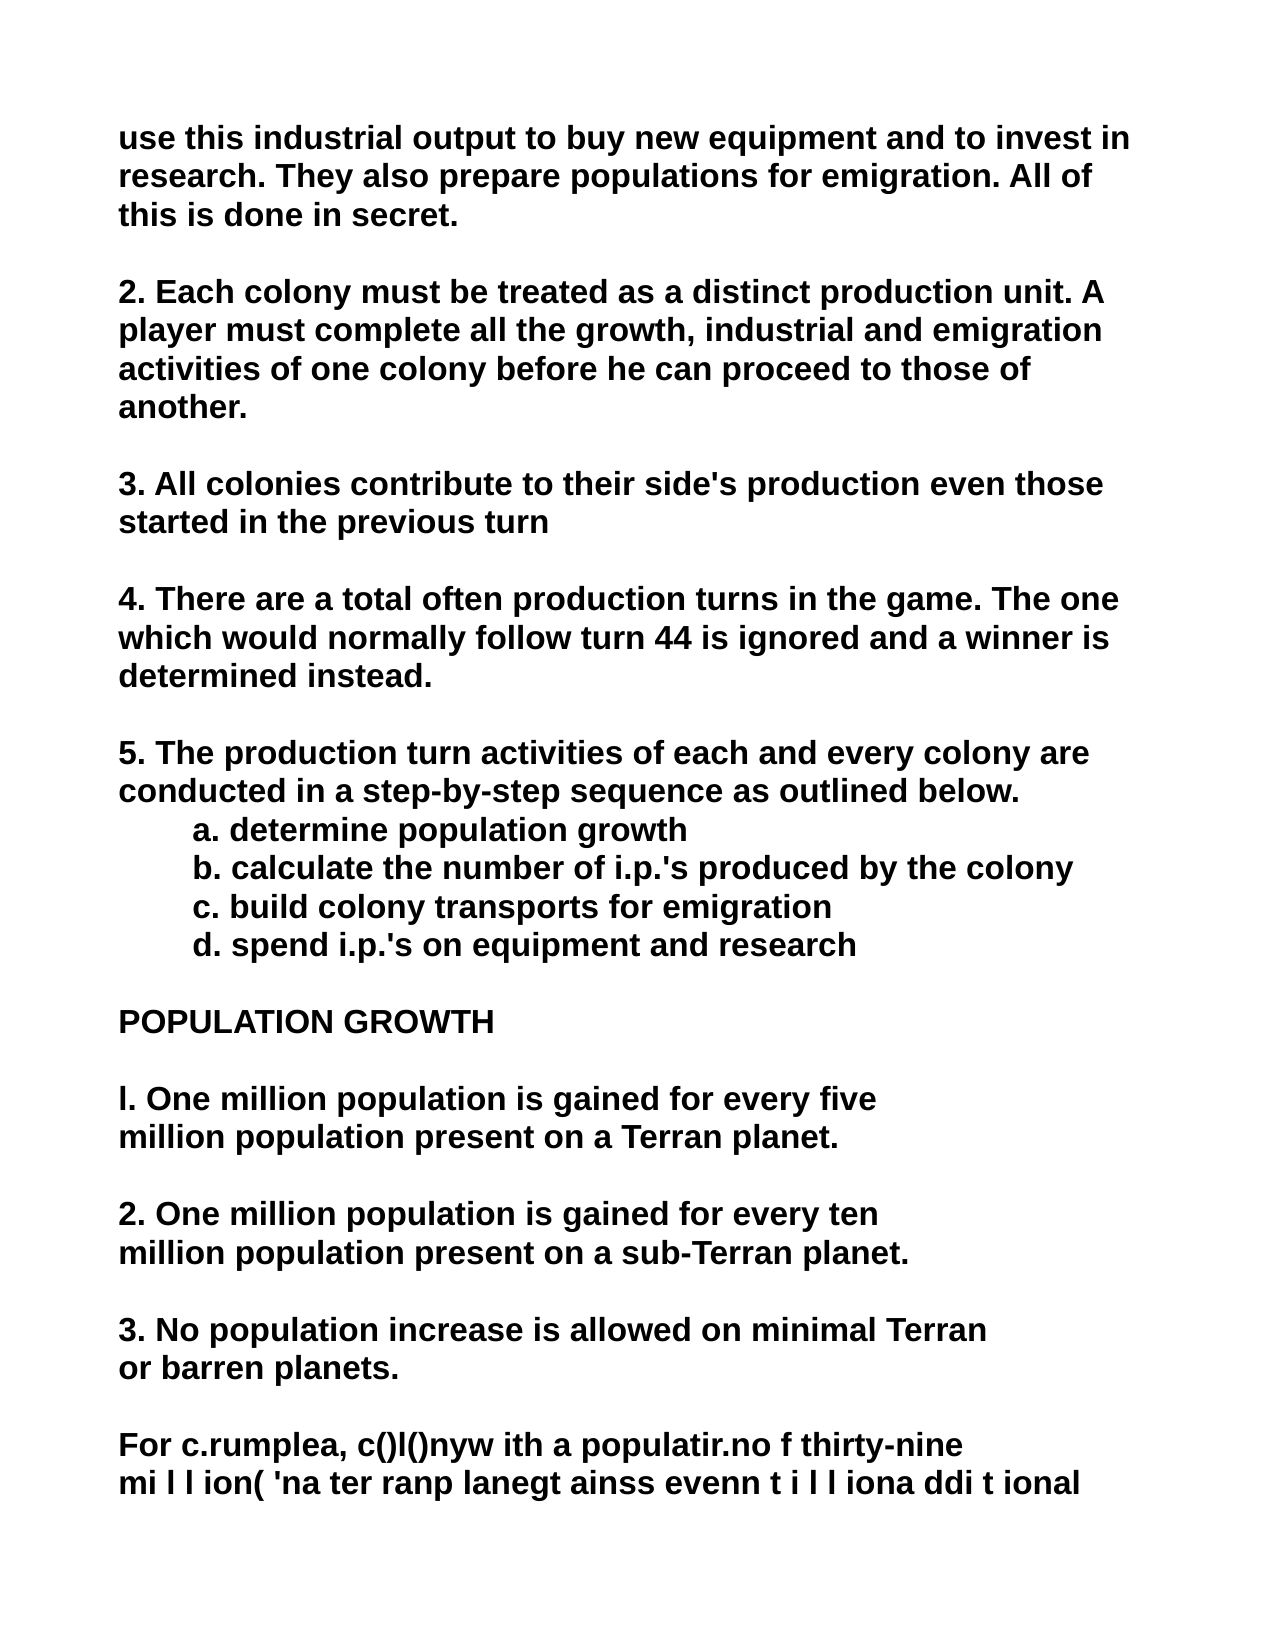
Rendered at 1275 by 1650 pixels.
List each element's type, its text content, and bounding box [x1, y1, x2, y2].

text b. calculate the number of i.p.'s produced by the colony [118, 848, 1157, 887]
text mi l l ion( 'na ter ranp lanegt ainss evenn t i l l iona ddi t ional [118, 1463, 1157, 1502]
text million population present on a Terran planet. [118, 1117, 1157, 1156]
text POPULATION GROWTH [118, 1002, 1157, 1041]
text For c.rumplea, c()l()nyw ith a populatir.no f thirty-nine [118, 1425, 1157, 1463]
text 2. Each colony must be treated as a distinct production unit. A player must complete all the growth, industrial and emigration activities of one colony before he can proceed to those of another. [118, 272, 1157, 426]
text l. One million population is gained for every five [118, 1079, 1157, 1117]
text 3. All colonies contribute to their side's production even those started in the previous turn [118, 464, 1157, 541]
text or barren planets. [118, 1348, 1157, 1387]
text 3. No population increase is allowed on minimal Terran [118, 1310, 1157, 1348]
text million population present on a sub-Terran planet. [118, 1233, 1157, 1271]
text use this industrial output to buy new equipment and to invest in [118, 118, 1157, 157]
text 2. One million population is gained for every ten [118, 1194, 1157, 1233]
text 4. There are a total often production turns in the game. The one which would normally follow turn 44 is ignored and a winner is determined instead. [118, 579, 1157, 695]
text d. spend i.p.'s on equipment and research [118, 925, 1157, 964]
text c. build colony transports for emigration [118, 887, 1157, 925]
text 5. The production turn activities of each and every colony are conducted in a step-by-step sequence as outlined below. [118, 733, 1157, 810]
text research. They also prepare populations for emigration. All of this is done in secret. [118, 157, 1157, 233]
text a. determine population growth [118, 810, 1157, 848]
